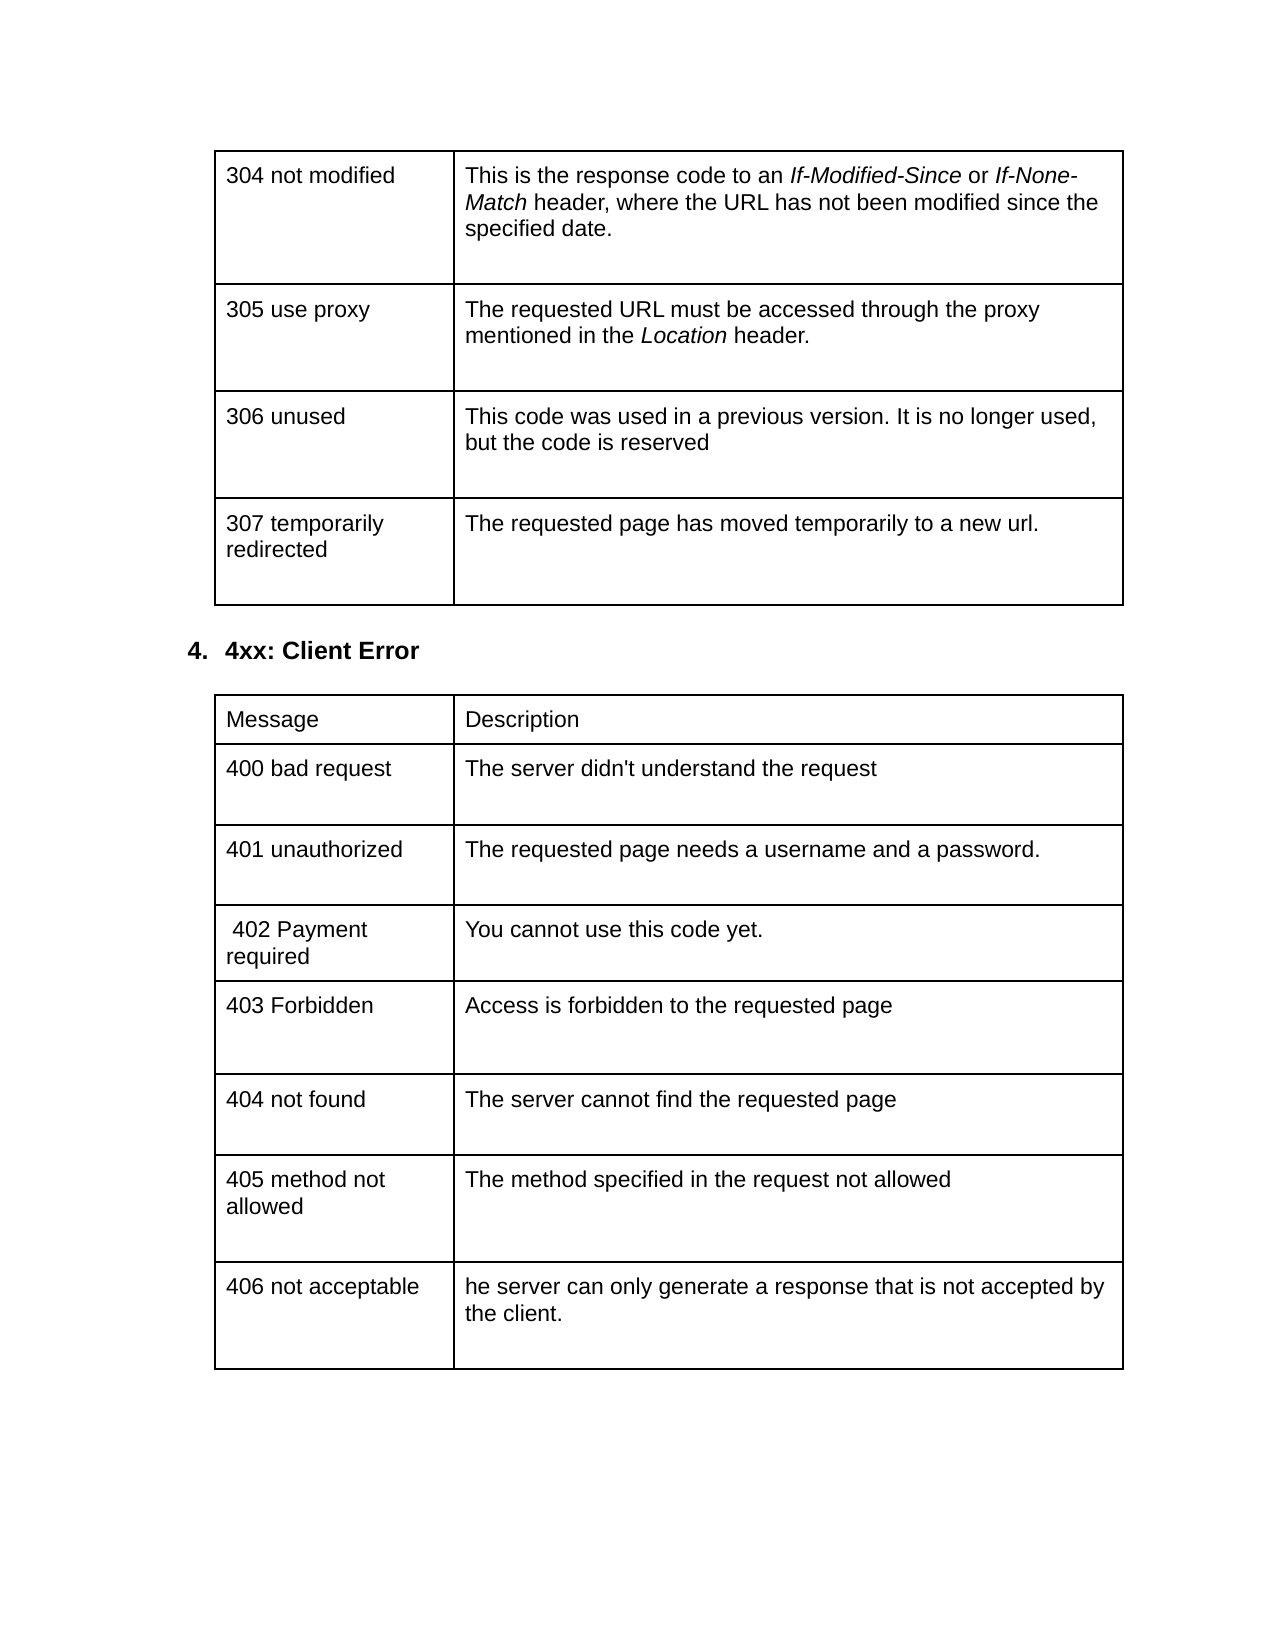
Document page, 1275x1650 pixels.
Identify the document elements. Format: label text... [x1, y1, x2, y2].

table_cell The server didn't understand the request [455, 745, 1122, 823]
table_cell You cannot use this code yet. [455, 906, 1122, 979]
table_cell This is the response code to an If-Modified-Since or If-None-Match header, where the URL has not been modified since the specified date. [455, 152, 1122, 283]
table_cell 306 unused [216, 392, 453, 497]
table_cell The requested URL must be accessed through the proxy mentioned in the Location header. [455, 285, 1122, 390]
table_cell 404 not found [216, 1075, 453, 1154]
table_cell 405 method not allowed [216, 1156, 453, 1261]
table_cell The requested page has moved temporarily to a new url. [455, 499, 1122, 604]
table_cell Access is forbidden to the requested page [455, 982, 1122, 1073]
table_cell 403 Forbidden [216, 982, 453, 1073]
table_cell 406 not acceptable [216, 1263, 453, 1368]
table_cell 402 Payment required [216, 906, 453, 979]
table_cell The method specified in the request not allowed [455, 1156, 1122, 1261]
table_cell 400 bad request [216, 745, 453, 823]
table_cell This code was used in a previous version. It is no longer used, but the code is reserved [455, 392, 1122, 497]
table_header Message [216, 696, 453, 743]
table_cell 305 use proxy [216, 285, 453, 390]
table_cell The requested page needs a username and a password. [455, 826, 1122, 904]
table_cell The server cannot find the requested page [455, 1075, 1122, 1154]
table_cell he server can only generate a response that is not accepted by the client. [455, 1263, 1122, 1368]
list 4xx: Client Error [187, 636, 1125, 665]
table_header Description [455, 696, 1122, 743]
table_cell 307 temporarily redirected [216, 499, 453, 604]
table_cell 401 unauthorized [216, 826, 453, 904]
table_cell 304 not modified [216, 152, 453, 283]
